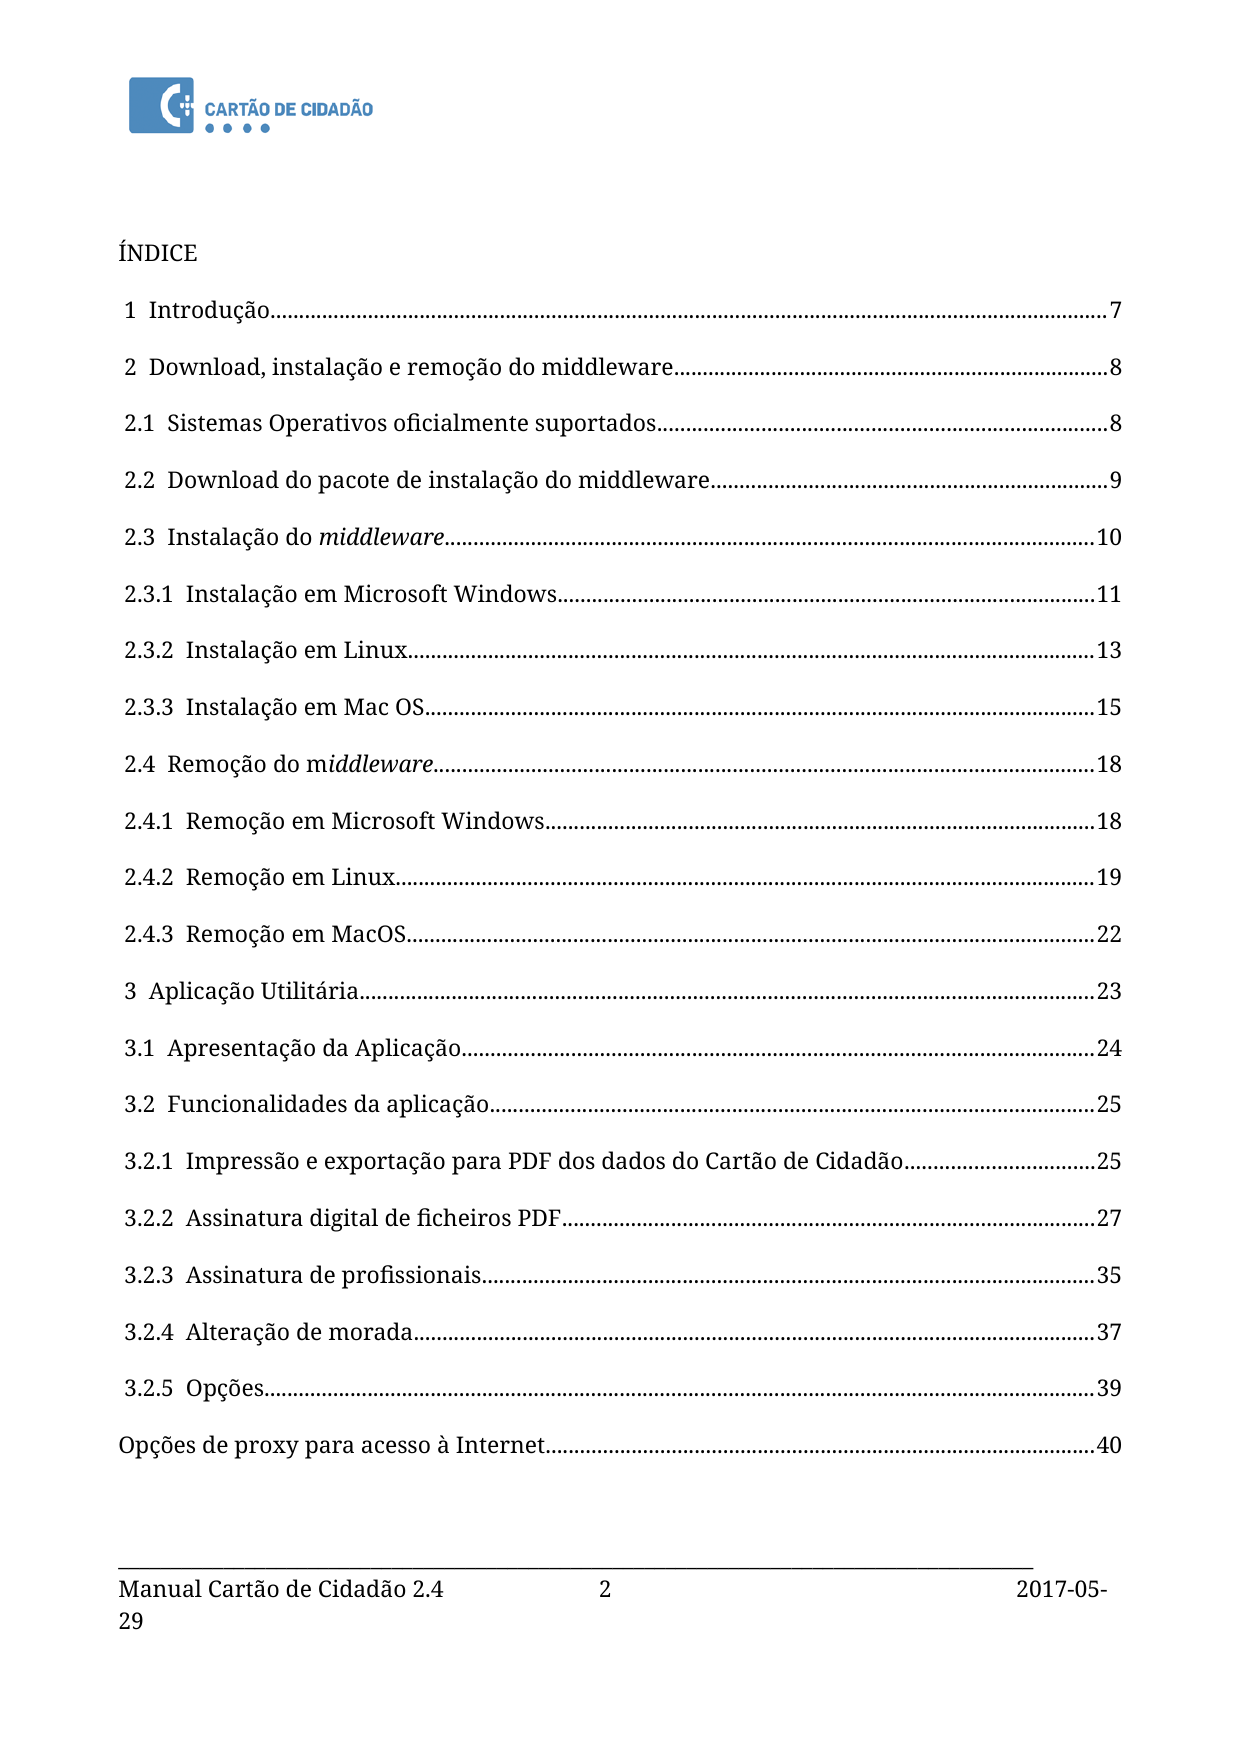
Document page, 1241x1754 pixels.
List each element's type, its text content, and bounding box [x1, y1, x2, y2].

text 2.1 Sistemas Operativos oficialmente suportados 8 [118, 407, 1122, 438]
text 3.2 Funcionalidades da aplicação 25 [118, 1088, 1122, 1120]
text 2.2 Download do pacote de instalação do middleware 9 [118, 464, 1122, 495]
text 2.4.2 Remoção em Linux 19 [118, 861, 1122, 893]
text 2.3.2 Instalação em Linux 13 [118, 634, 1122, 666]
text ÍNDICE [118, 237, 1122, 268]
text 2.4.1 Remoção em Microsoft Windows 18 [118, 804, 1122, 836]
picture [126, 71, 419, 141]
text 3.1 Apresentação da Aplicação 24 [118, 1032, 1122, 1063]
text 3.2.1 Impressão e exportação para PDF dos dados do Cartão de Cidadão 25 [118, 1145, 1122, 1176]
text 2.3.1 Instalação em Microsoft Windows 11 [118, 577, 1122, 609]
text 3.2.3 Assinatura de profissionais 35 [118, 1259, 1122, 1290]
text 3.2.5 Opções 39 [118, 1372, 1122, 1403]
text 3.2.4 Alteração de morada 37 [118, 1316, 1122, 1347]
text 2.3 Instalação do middleware 10 [118, 521, 1122, 552]
text 3 Aplicação Utilitária 23 [118, 975, 1122, 1006]
text 1 Introdução 7 [118, 294, 1122, 325]
text 2.3.3 Instalação em Mac OS 15 [118, 691, 1122, 722]
text 3.2.2 Assinatura digital de ficheiros PDF 27 [118, 1202, 1122, 1233]
text Opções de proxy para acesso à Internet 40 [118, 1429, 1122, 1460]
text 2.4.3 Remoção em MacOS 22 [118, 918, 1122, 949]
text 2 Download, instalação e remoção do middleware 8 [118, 350, 1122, 382]
text 2.4 Remoção do middleware 18 [118, 748, 1122, 779]
